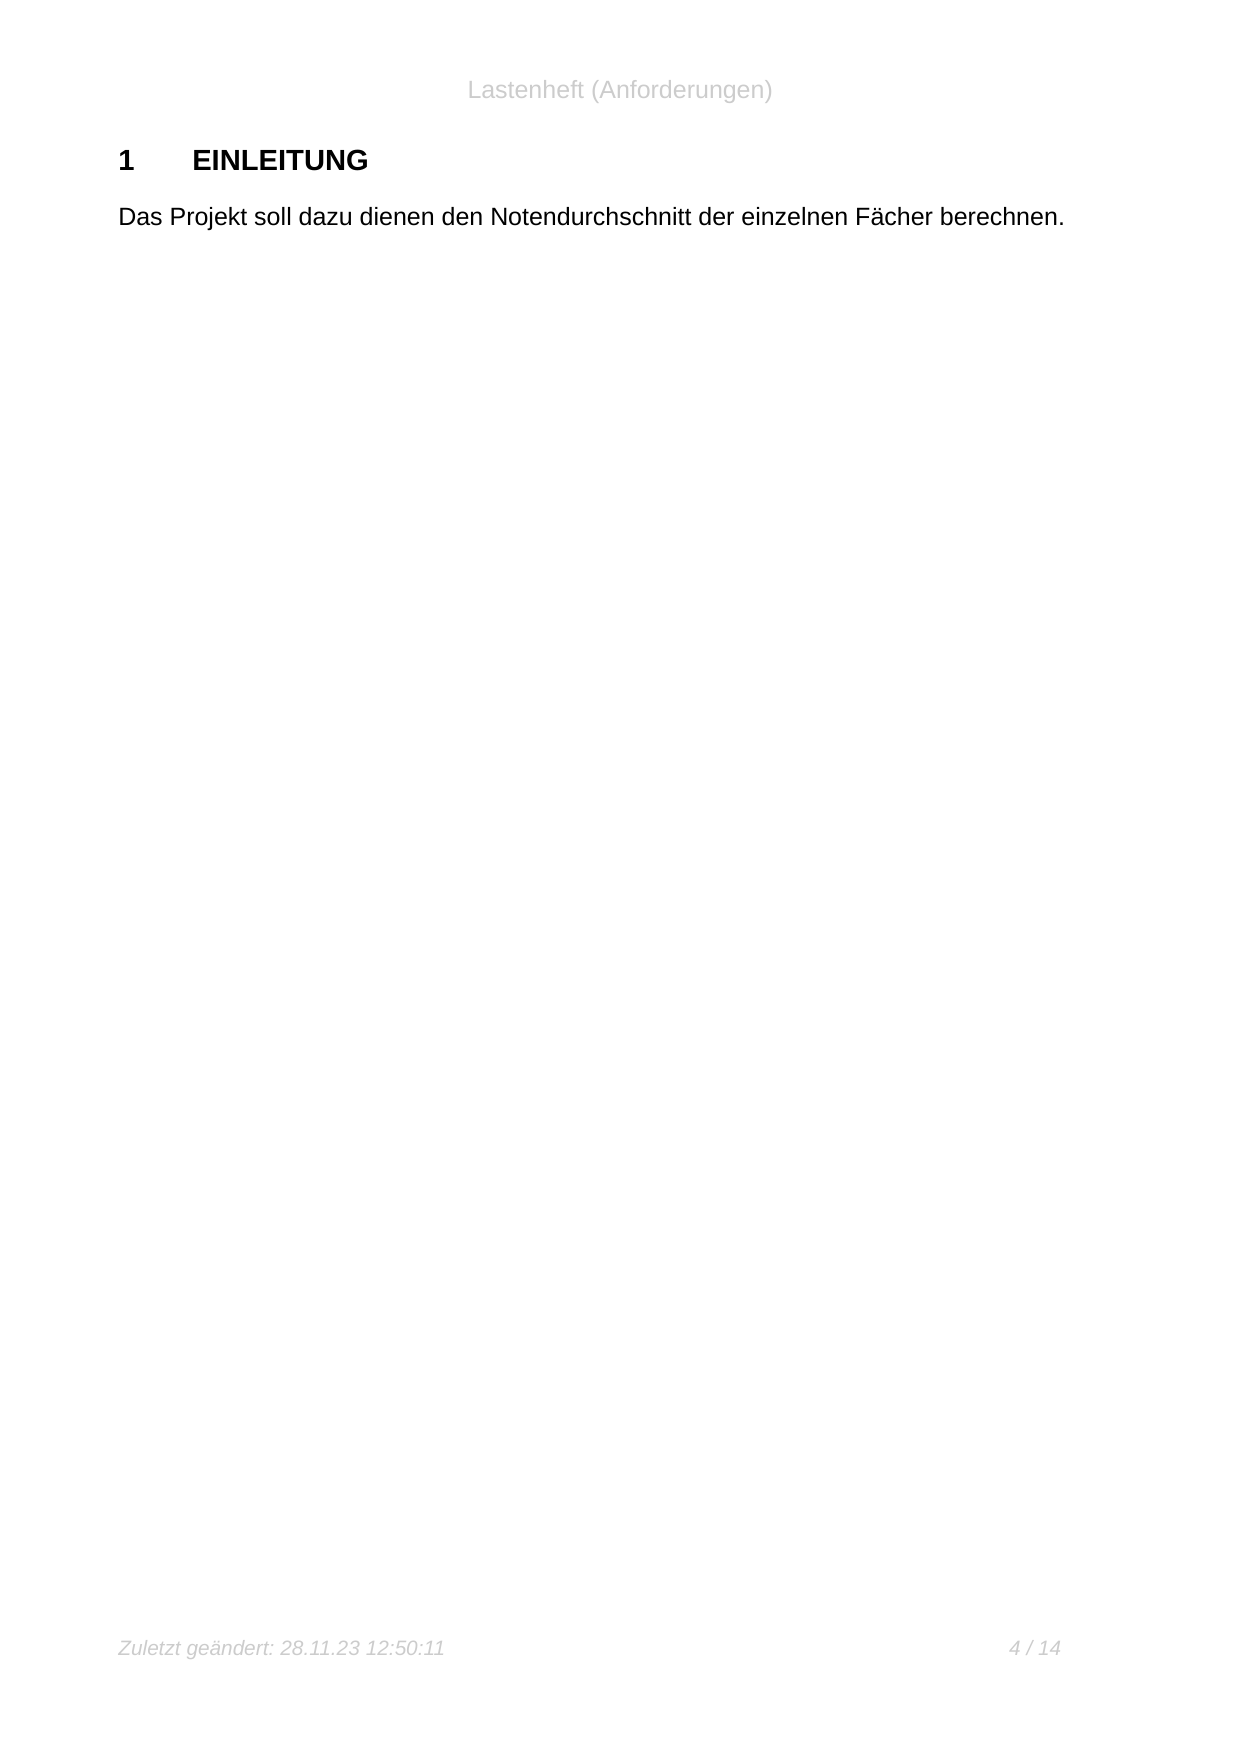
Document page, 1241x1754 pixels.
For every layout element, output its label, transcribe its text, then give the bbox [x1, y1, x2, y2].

subtitle Einleitung [118, 143, 1122, 177]
text Das Projekt soll dazu dienen den Notendurchschnitt der einzelnen Fächer berechnen. [118, 202, 1122, 230]
